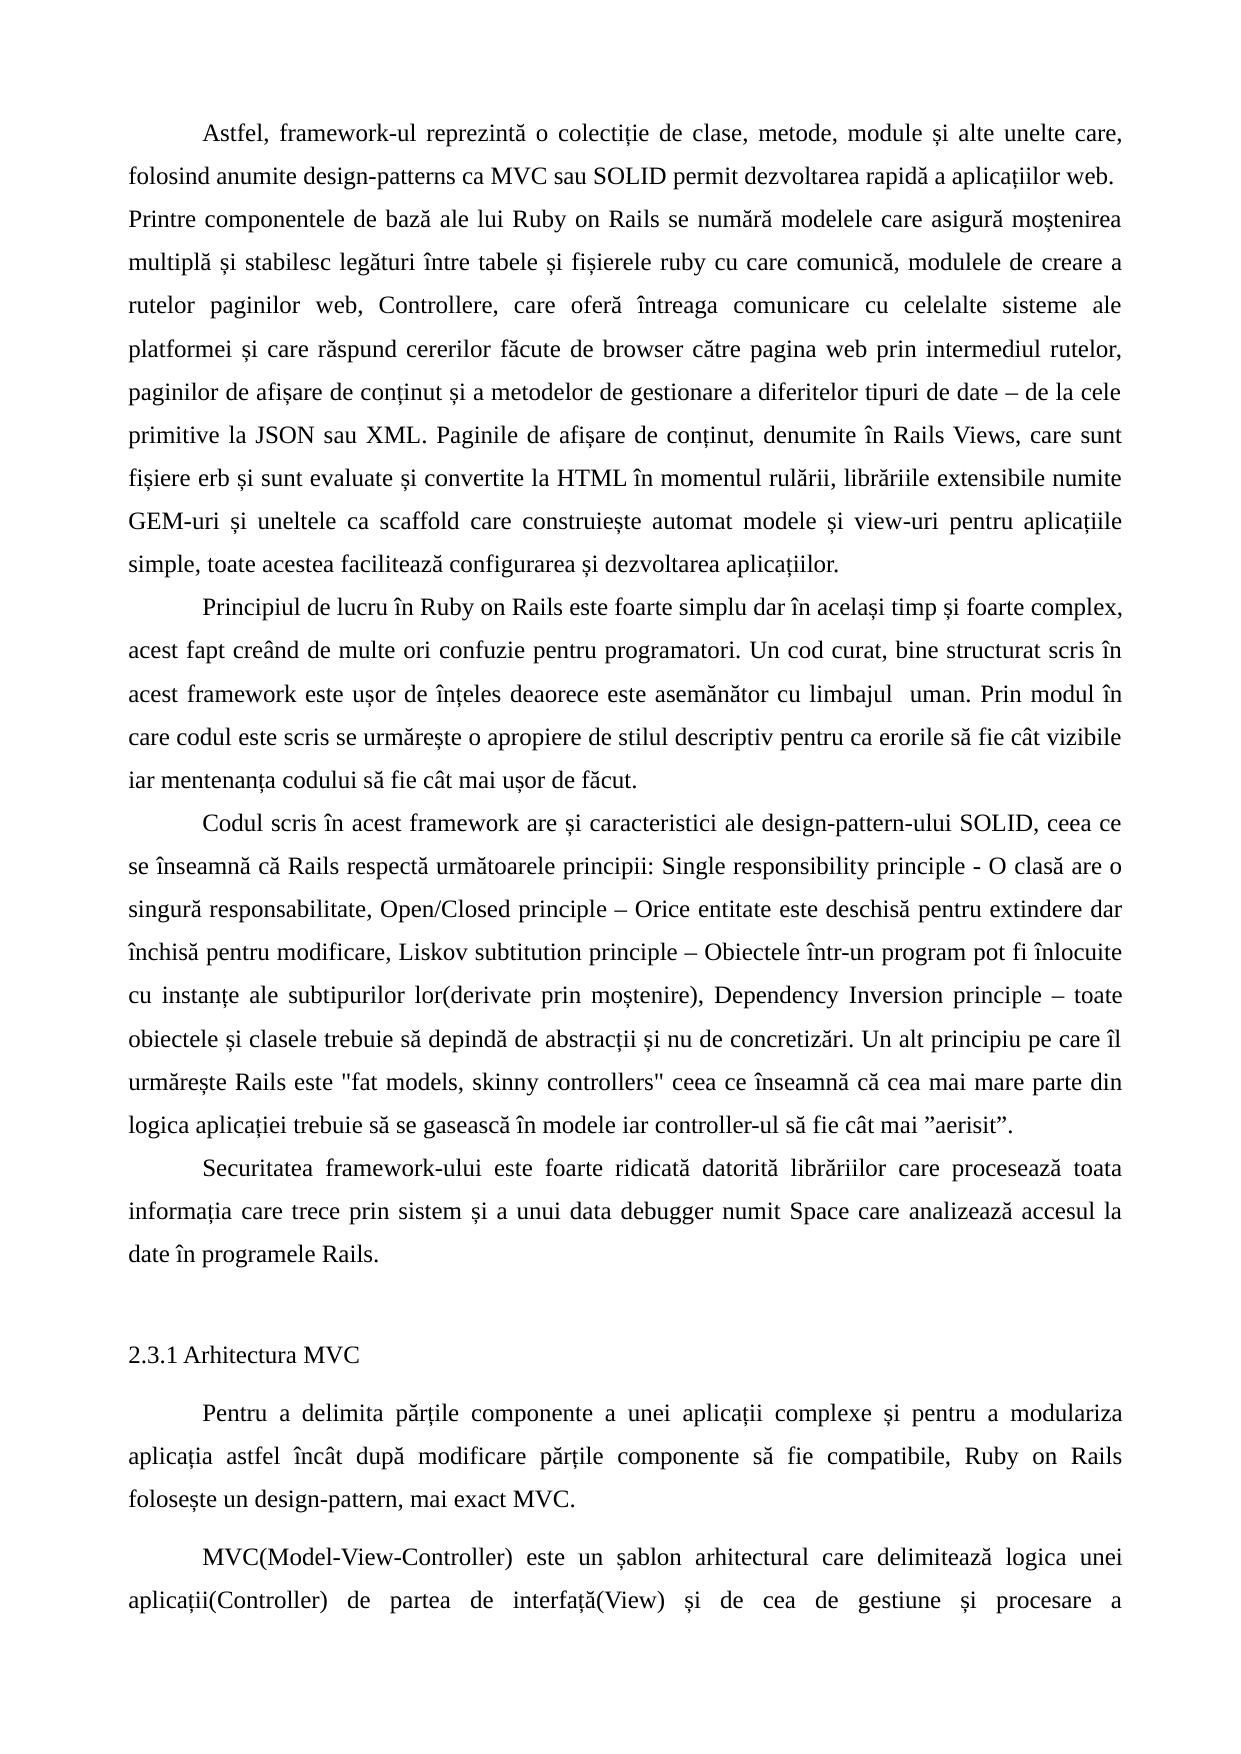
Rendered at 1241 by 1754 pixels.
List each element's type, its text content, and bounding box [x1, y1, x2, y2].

text Principiul de lucru în Ruby on Rails este foarte simplu dar în același timp și foarte complex, acest fapt creând de multe ori confuzie pentru programatori. Un cod curat, bine structurat scris în acest framework este ușor de înțeles deaorece este asemănător cu limbajul uman. Prin modul în care codul este scris se urmărește o apropiere de stilul descriptiv pentru ca erorile să fie cât vizibile iar mentenanța codului să fie cât mai ușor de făcut. [128, 592, 1123, 794]
text 2.3.1 Arhitectura MVC [128, 1340, 1123, 1369]
text Astfel, framework-ul reprezintă o colectiție de clase, metode, module și alte unelte care, folosind anumite design-patterns ca MVC sau SOLID permit dezvoltarea rapidă a aplicațiilor web. [128, 118, 1123, 190]
text Printre componentele de bază ale lui Ruby on Rails se numără modelele care asigură moștenirea multiplă și stabilesc legături între tabele și fișierele ruby cu care comunică, modulele de creare a rutelor paginilor web, Controllere, care oferă întreaga comunicare cu celelalte sisteme ale platformei și care răspund cererilor făcute de browser către pagina web prin intermediul rutelor, paginilor de afișare de conținut și a metodelor de gestionare a diferitelor tipuri de date – de la cele primitive la JSON sau XML. Paginile de afișare de conținut, denumite în Rails Views, care sunt fișiere erb și sunt evaluate și convertite la HTML în momentul rulării, librăriile extensibile numite GEM-uri și uneltele ca scaffold care construiește automat modele și view-uri pentru aplicațiile simple, toate acestea facilitează configurarea și dezvoltarea aplicațiilor. [128, 204, 1123, 578]
text Securitatea framework-ului este foarte ridicată datorită librăriilor care procesează toata informația care trece prin sistem și a unui data debugger numit Space care analizează accesul la date în programele Rails. [128, 1153, 1123, 1268]
text Pentru a delimita părțile componente a unei aplicații complexe și pentru a modulariza aplicația astfel încât după modificare părțile componente să fie compatibile, Ruby on Rails folosește un design-pattern, mai exact MVC. [128, 1398, 1123, 1513]
text MVC(Model-View-Controller) este un șablon arhitectural care delimitează logica unei aplicații(Controller) de partea de interfață(View) și de cea de gestiune și procesare a [128, 1542, 1123, 1614]
text Codul scris în acest framework are și caracteristici ale design-pattern-ului SOLID, ceea ce se înseamnă că Rails respectă următoarele principii: Single responsibility principle - O clasă are o singură responsabilitate, Open/Closed principle – Orice entitate este deschisă pentru extindere dar închisă pentru modificare, Liskov subtitution principle – Obiectele într-un program pot fi înlocuite cu instanțe ale subtipurilor lor(derivate prin moștenire), Dependency Inversion principle – toate obiectele și clasele trebuie să depindă de abstracții și nu de concretizări. Un alt principiu pe care îl urmărește Rails este "fat models, skinny controllers" ceea ce înseamnă că cea mai mare parte din logica aplicației trebuie să se gasească în modele iar controller-ul să fie cât mai ”aerisit”. [128, 808, 1123, 1139]
